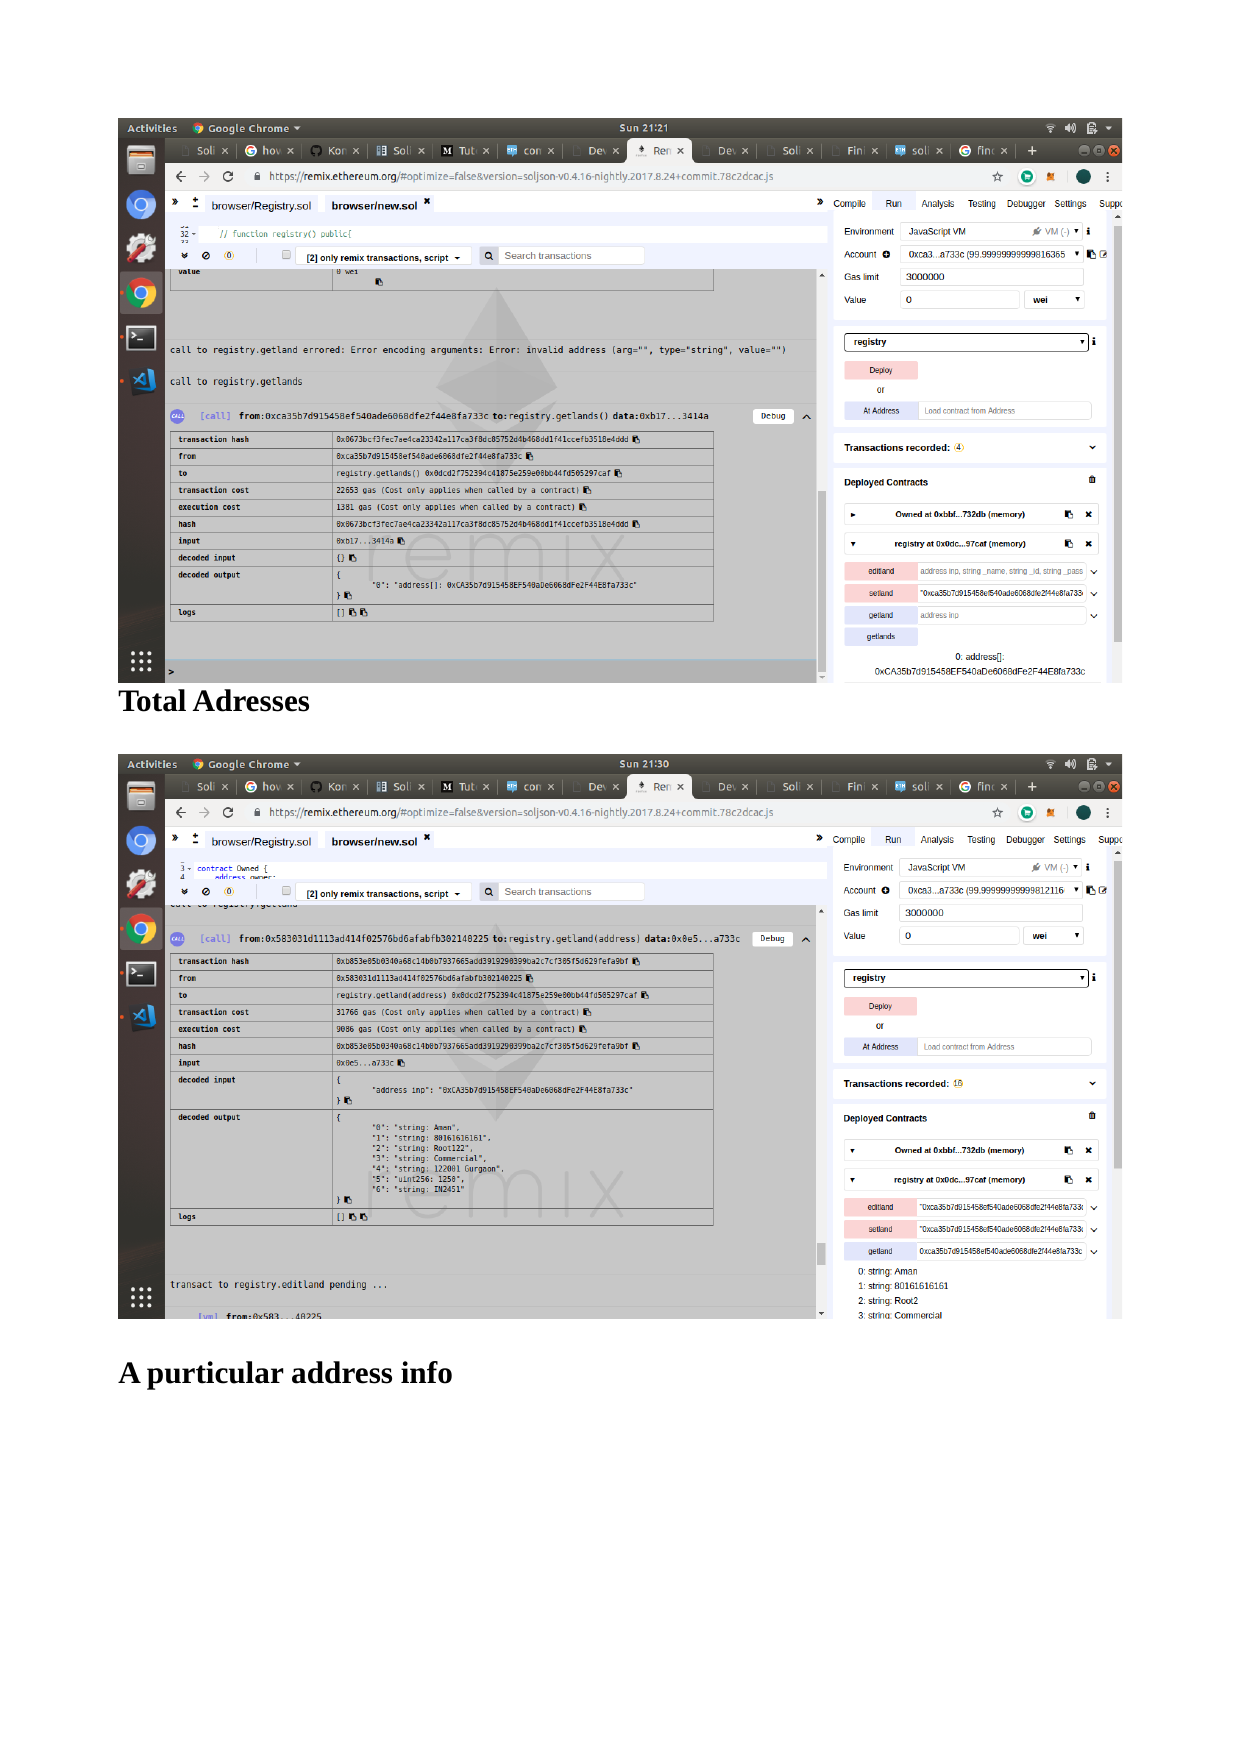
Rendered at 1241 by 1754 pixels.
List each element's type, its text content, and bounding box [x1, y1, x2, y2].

picture [118, 754, 1123, 1319]
text A purticular address info [118, 1355, 1122, 1391]
text Total Adresses [118, 683, 1122, 718]
picture [118, 118, 1123, 683]
